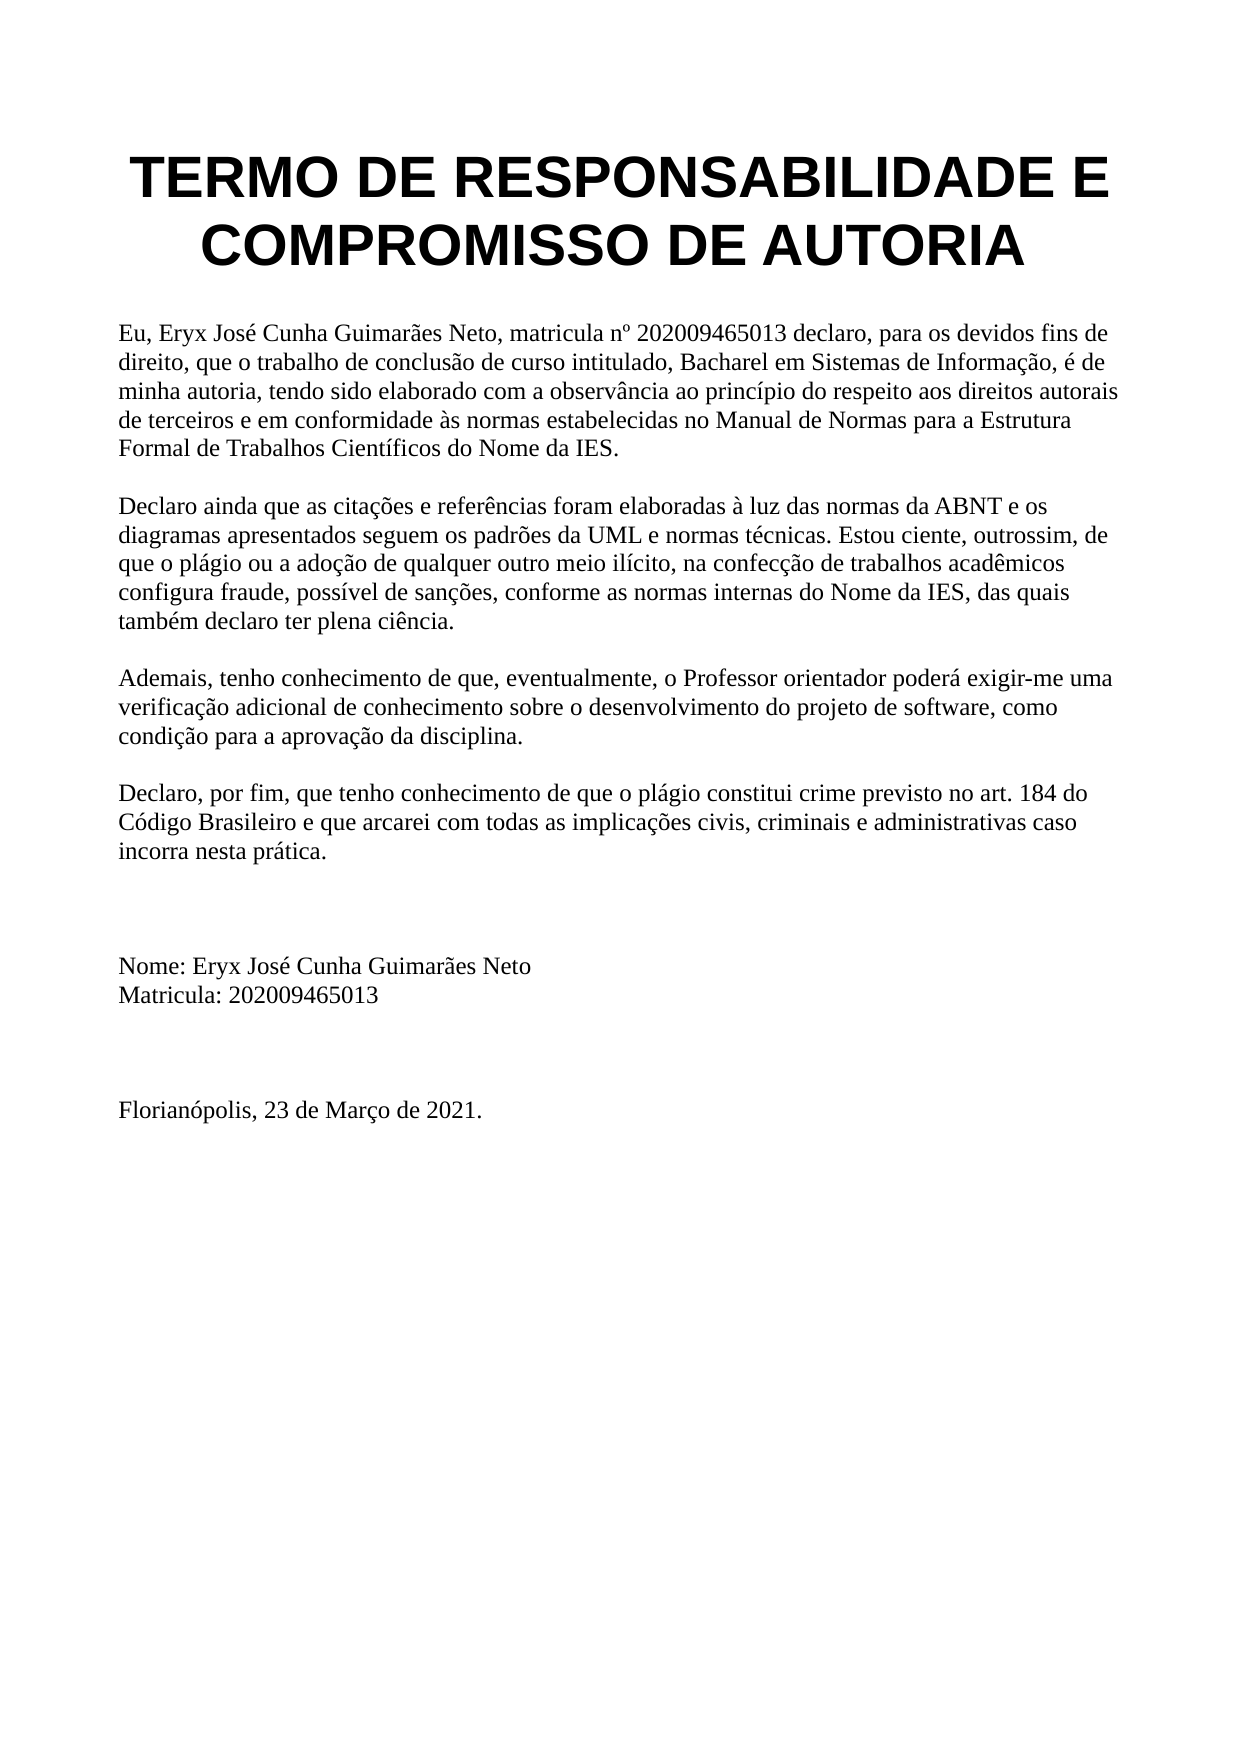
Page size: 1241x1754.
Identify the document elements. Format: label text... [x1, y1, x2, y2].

text Florianópolis, 23 de Março de 2021. [118, 1095, 1122, 1123]
text Eu, Eryx José Cunha Guimarães Neto, matricula nº 202009465013 declaro, para os devidos fins de direito, que o trabalho de conclusão de curso intitulado, Bacharel em Sistemas de Informação, é de minha autoria, tendo sido elaborado com a observância ao princípio do respeito aos direitos autorais de terceiros e em conformidade às normas estabelecidas no Manual de Normas para a Estrutura Formal de Trabalhos Científicos do Nome da IES. [118, 318, 1122, 462]
text Declaro, por fim, que tenho conhecimento de que o plágio constitui crime previsto no art. 184 do Código Brasileiro e que arcarei com todas as implicações civis, criminais e administrativas caso incorra nesta prática. [118, 778, 1122, 865]
text Matricula: 202009465013 [118, 980, 1122, 1008]
text Nome: Eryx José Cunha Guimarães Neto [118, 951, 1122, 980]
text Ademais, tenho conhecimento de que, eventualmente, o Professor orientador poderá exigir-me uma verificação adicional de conhecimento sobre o desenvolvimento do projeto de software, como condição para a aprovação da disciplina. [118, 663, 1122, 750]
text Declaro ainda que as citações e referências foram elaboradas à luz das normas da ABNT e os diagramas apresentados seguem os padrões da UML e normas técnicas. Estou ciente, outrossim, de que o plágio ou a adoção de qualquer outro meio ilícito, na confecção de trabalhos acadêmicos configura fraude, possível de sanções, conforme as normas internas do Nome da IES, das quais também declaro ter plena ciência. [118, 491, 1122, 635]
title TERMO DE RESPONSABILIDADE E COMPROMISSO DE AUTORIA [118, 143, 1122, 277]
